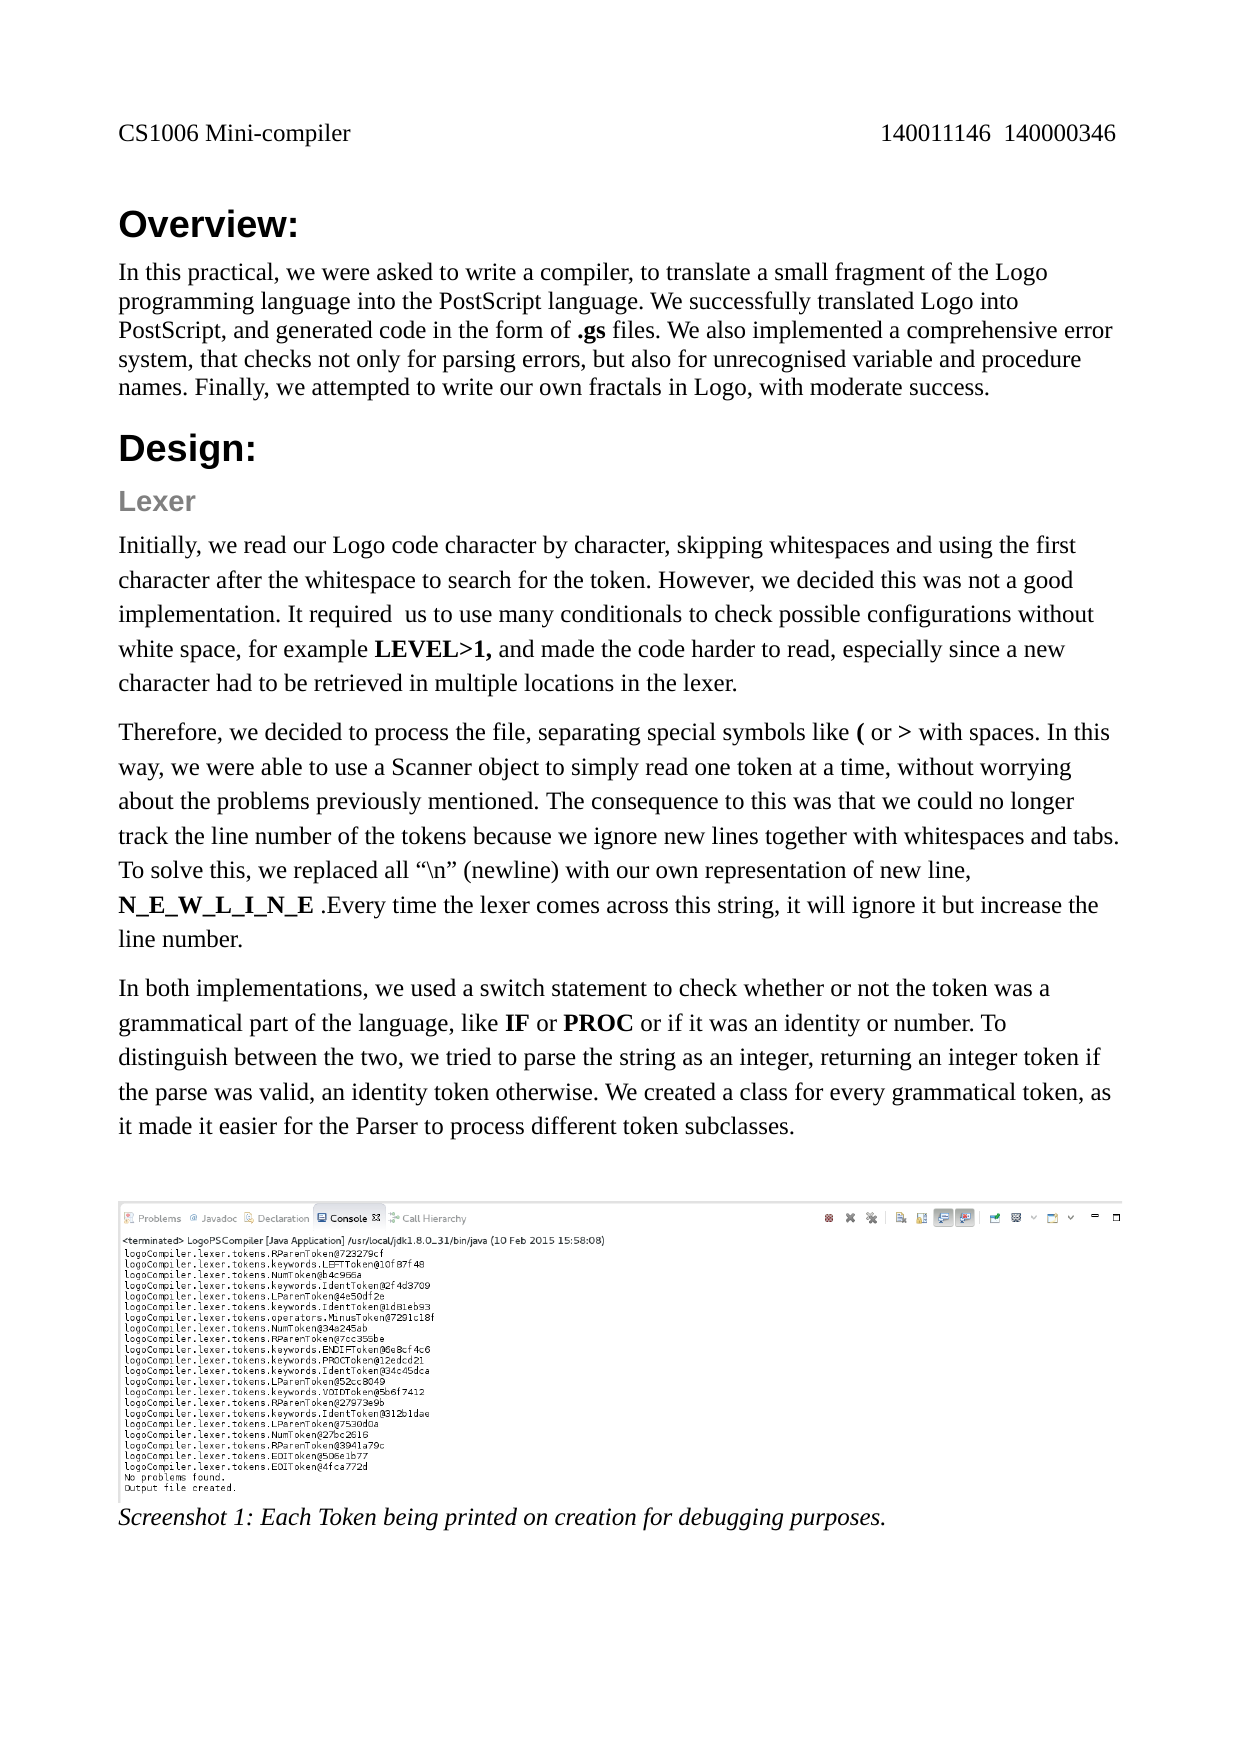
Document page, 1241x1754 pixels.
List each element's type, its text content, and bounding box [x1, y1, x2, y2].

text Initially, we read our Logo code character by character, skipping whitespaces and using the first character after the whitespace to search for the token. However, we decided this was not a good implementation. It required us to use many conditionals to check possible configurations without white space, for example LEVEL>1, and made the code harder to read, especially since a new character had to be retrieved in multiple locations in the lexer. [118, 531, 1122, 697]
picture [118, 1201, 1123, 1503]
subtitle Design: [118, 426, 1122, 470]
subtitle Overview: [118, 201, 1122, 245]
text In this practical, we were asked to write a compiler, to translate a small fragment of the Logo programming language into the PostScript language. We successfully translated Logo into PostScript, and generated code in the form of .gs files. We also implemented a comprehensive error system, that checks not only for parsing errors, but also for unrecognised variable and procedure names. Finally, we attempted to write our own fractals in Logo, with moderate success. [118, 257, 1122, 401]
subtitle Lexer [118, 484, 1122, 518]
text Therefore, we decided to process the file, separating special symbols like ( or > with spaces. In this way, we were able to use a Scanner object to simply read one token at a time, without worrying about the problems previously mentioned. The consequence to this was that we could no longer track the line number of the tokens because we ignore new lines together with whitespaces and tabs. To solve this, we replaced all “\n” (newline) with our own representation of new line, N_E_W_L_I_N_E .Every time the lexer comes across this string, it will ignore it but increase the line number. [118, 717, 1122, 953]
text In both implementations, we used a switch statement to check whether or not the token was a grammatical part of the language, like IF or PROC or if it was an identity or number. To distinguish between the two, we tried to parse the string as an integer, returning an integer token if the parse was valid, an identity token otherwise. We created a class for every grammatical token, as it made it easier for the Parser to process different token subclasses. [118, 973, 1122, 1140]
text Screenshot 1: Each Token being printed on creation for debugging purposes. [118, 1503, 1122, 1531]
